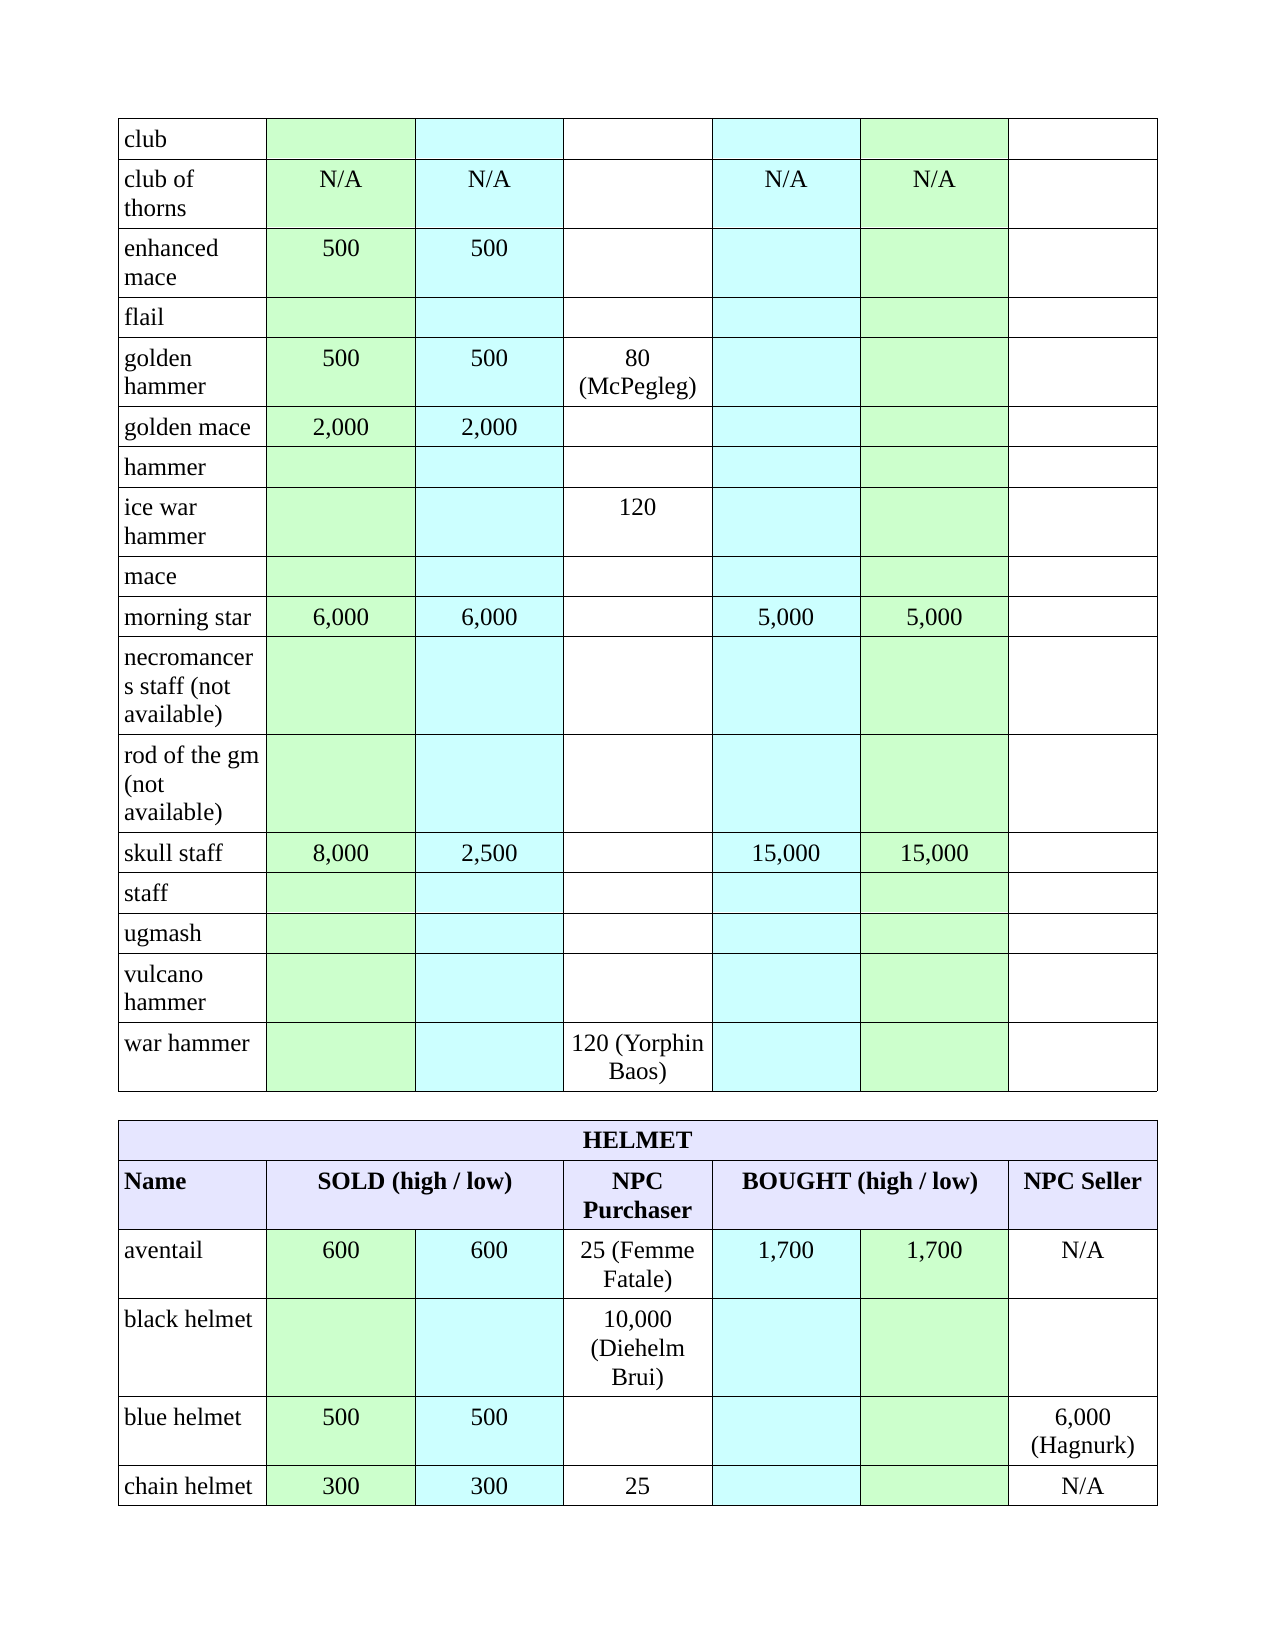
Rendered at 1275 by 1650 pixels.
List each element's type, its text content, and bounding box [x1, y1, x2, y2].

table_cell [713, 298, 860, 337]
table_cell [713, 488, 860, 556]
table_cell [861, 735, 1008, 832]
table_cell club of thorns [119, 160, 266, 227]
table_cell golden hammer [119, 338, 266, 406]
table_cell [564, 833, 712, 872]
table_cell [564, 160, 712, 227]
table_cell 2,500 [416, 833, 563, 872]
table_cell [564, 914, 712, 953]
table_cell 500 [267, 1397, 415, 1465]
table_cell [416, 954, 563, 1022]
table_cell [861, 229, 1008, 297]
table_cell [564, 873, 712, 912]
table_cell [1009, 914, 1157, 953]
table_cell vulcano hammer [119, 954, 266, 1022]
table_cell [1009, 873, 1157, 912]
table_cell [1009, 488, 1157, 556]
table_cell 600 [267, 1230, 415, 1298]
table_cell [713, 119, 860, 158]
table_cell staff [119, 873, 266, 912]
table_cell [267, 735, 415, 832]
table_cell ugmash [119, 914, 266, 953]
table_cell 500 [416, 338, 563, 406]
table_cell [416, 637, 563, 734]
table_cell [1009, 229, 1157, 297]
table_cell [416, 1299, 563, 1396]
table_cell [861, 488, 1008, 556]
table_cell 6,000 (Hagnurk) [1009, 1397, 1157, 1465]
table_cell [267, 873, 415, 912]
table_cell [416, 298, 563, 337]
table_cell [416, 119, 563, 158]
table_cell [713, 1299, 860, 1396]
table_cell [1009, 637, 1157, 734]
table_cell [267, 954, 415, 1022]
table_cell BOUGHT (high / low) [713, 1161, 1008, 1229]
table_cell [564, 637, 712, 734]
table_cell [1009, 597, 1157, 636]
table_cell [564, 229, 712, 297]
table_cell [267, 1023, 415, 1091]
table_cell morning star [119, 597, 266, 636]
table_cell [267, 914, 415, 953]
table_cell [1009, 1299, 1157, 1396]
table_cell [416, 873, 563, 912]
table_cell skull staff [119, 833, 266, 872]
table_cell [713, 954, 860, 1022]
table_cell [861, 557, 1008, 596]
table_cell [861, 637, 1008, 734]
table_cell [564, 1397, 712, 1465]
table_cell 120 (Yorphin Baos) [564, 1023, 712, 1091]
table_cell 600 [416, 1230, 563, 1298]
table_cell golden mace [119, 407, 266, 446]
table_cell [713, 1466, 860, 1505]
table_cell 5,000 [861, 597, 1008, 636]
table_cell [564, 119, 712, 158]
table_cell [713, 914, 860, 953]
table_cell 25 (Femme Fatale) [564, 1230, 712, 1298]
table_cell [713, 873, 860, 912]
table_cell [416, 447, 563, 487]
table_cell necromancers staff (not available) [119, 637, 266, 734]
table_cell [713, 1397, 860, 1465]
table_cell 8,000 [267, 833, 415, 872]
table_cell 300 [416, 1466, 563, 1505]
table_cell [861, 1466, 1008, 1505]
table_cell [416, 914, 563, 953]
table_cell [861, 407, 1008, 446]
table_cell mace [119, 557, 266, 596]
table_cell [1009, 447, 1157, 487]
table_cell 25 [564, 1466, 712, 1505]
table_cell [861, 447, 1008, 487]
table_cell [564, 557, 712, 596]
table_cell flail [119, 298, 266, 337]
table_cell [713, 557, 860, 596]
table_cell 500 [267, 338, 415, 406]
table_cell [861, 1397, 1008, 1465]
table_cell [713, 338, 860, 406]
table_cell 120 [564, 488, 712, 556]
table_cell [1009, 298, 1157, 337]
table_cell [416, 735, 563, 832]
table_cell 1,700 [861, 1230, 1008, 1298]
table_cell [416, 488, 563, 556]
table_cell [564, 298, 712, 337]
table_cell [267, 488, 415, 556]
table_cell enhanced mace [119, 229, 266, 297]
table_cell [861, 298, 1008, 337]
table_cell [713, 1023, 860, 1091]
table_cell [267, 119, 415, 158]
table_cell 10,000 (Diehelm Brui) [564, 1299, 712, 1396]
table_cell [713, 407, 860, 446]
table_cell 2,000 [416, 407, 563, 446]
table_cell [1009, 160, 1157, 227]
table_cell [1009, 407, 1157, 446]
table_cell 80 (McPegleg) [564, 338, 712, 406]
table_cell 15,000 [713, 833, 860, 872]
table_cell N/A [416, 160, 563, 227]
table_cell [861, 338, 1008, 406]
table_cell [861, 873, 1008, 912]
table_cell ice war hammer [119, 488, 266, 556]
table_cell [1009, 557, 1157, 596]
table_cell war hammer [119, 1023, 266, 1091]
table_cell 15,000 [861, 833, 1008, 872]
table_cell rod of the gm (not available) [119, 735, 266, 832]
table_cell 500 [416, 229, 563, 297]
table_cell [267, 298, 415, 337]
table_cell 500 [267, 229, 415, 297]
table_cell hammer [119, 447, 266, 487]
table_cell [1009, 954, 1157, 1022]
table_cell [1009, 119, 1157, 158]
table_cell [713, 229, 860, 297]
table_cell [861, 119, 1008, 158]
table_cell [713, 735, 860, 832]
table_cell chain helmet [119, 1466, 266, 1505]
table_cell NPC Purchaser [564, 1161, 712, 1229]
table_cell [1009, 1023, 1157, 1091]
table_cell N/A [713, 160, 860, 227]
table_cell aventail [119, 1230, 266, 1298]
table_cell [713, 447, 860, 487]
table_cell 300 [267, 1466, 415, 1505]
table_cell N/A [861, 160, 1008, 227]
table_cell [564, 447, 712, 487]
table_cell [1009, 735, 1157, 832]
table_header HELMET [119, 1121, 1157, 1160]
table_cell black helmet [119, 1299, 266, 1396]
table_cell [713, 637, 860, 734]
table_cell N/A [1009, 1466, 1157, 1505]
table_cell [416, 1023, 563, 1091]
table_cell [564, 735, 712, 832]
table_cell 5,000 [713, 597, 860, 636]
table_cell NPC Seller [1009, 1161, 1157, 1229]
table_cell [861, 954, 1008, 1022]
table_cell [861, 1299, 1008, 1396]
table_cell SOLD (high / low) [267, 1161, 563, 1229]
table_cell 6,000 [267, 597, 415, 636]
table_cell [267, 557, 415, 596]
table_cell [861, 1023, 1008, 1091]
table_cell [1009, 338, 1157, 406]
table_cell 6,000 [416, 597, 563, 636]
table_cell [564, 407, 712, 446]
table_cell [861, 914, 1008, 953]
table_cell club [119, 119, 266, 158]
table_cell [564, 597, 712, 636]
table_cell [267, 637, 415, 734]
table_cell 1,700 [713, 1230, 860, 1298]
table_cell Name [119, 1161, 266, 1229]
table_cell blue helmet [119, 1397, 266, 1465]
table_cell [267, 1299, 415, 1396]
table_cell N/A [1009, 1230, 1157, 1298]
table_cell [1009, 833, 1157, 872]
table_cell [564, 954, 712, 1022]
table_cell 2,000 [267, 407, 415, 446]
table_cell [416, 557, 563, 596]
table_cell [267, 447, 415, 487]
table_cell N/A [267, 160, 415, 227]
table_cell 500 [416, 1397, 563, 1465]
